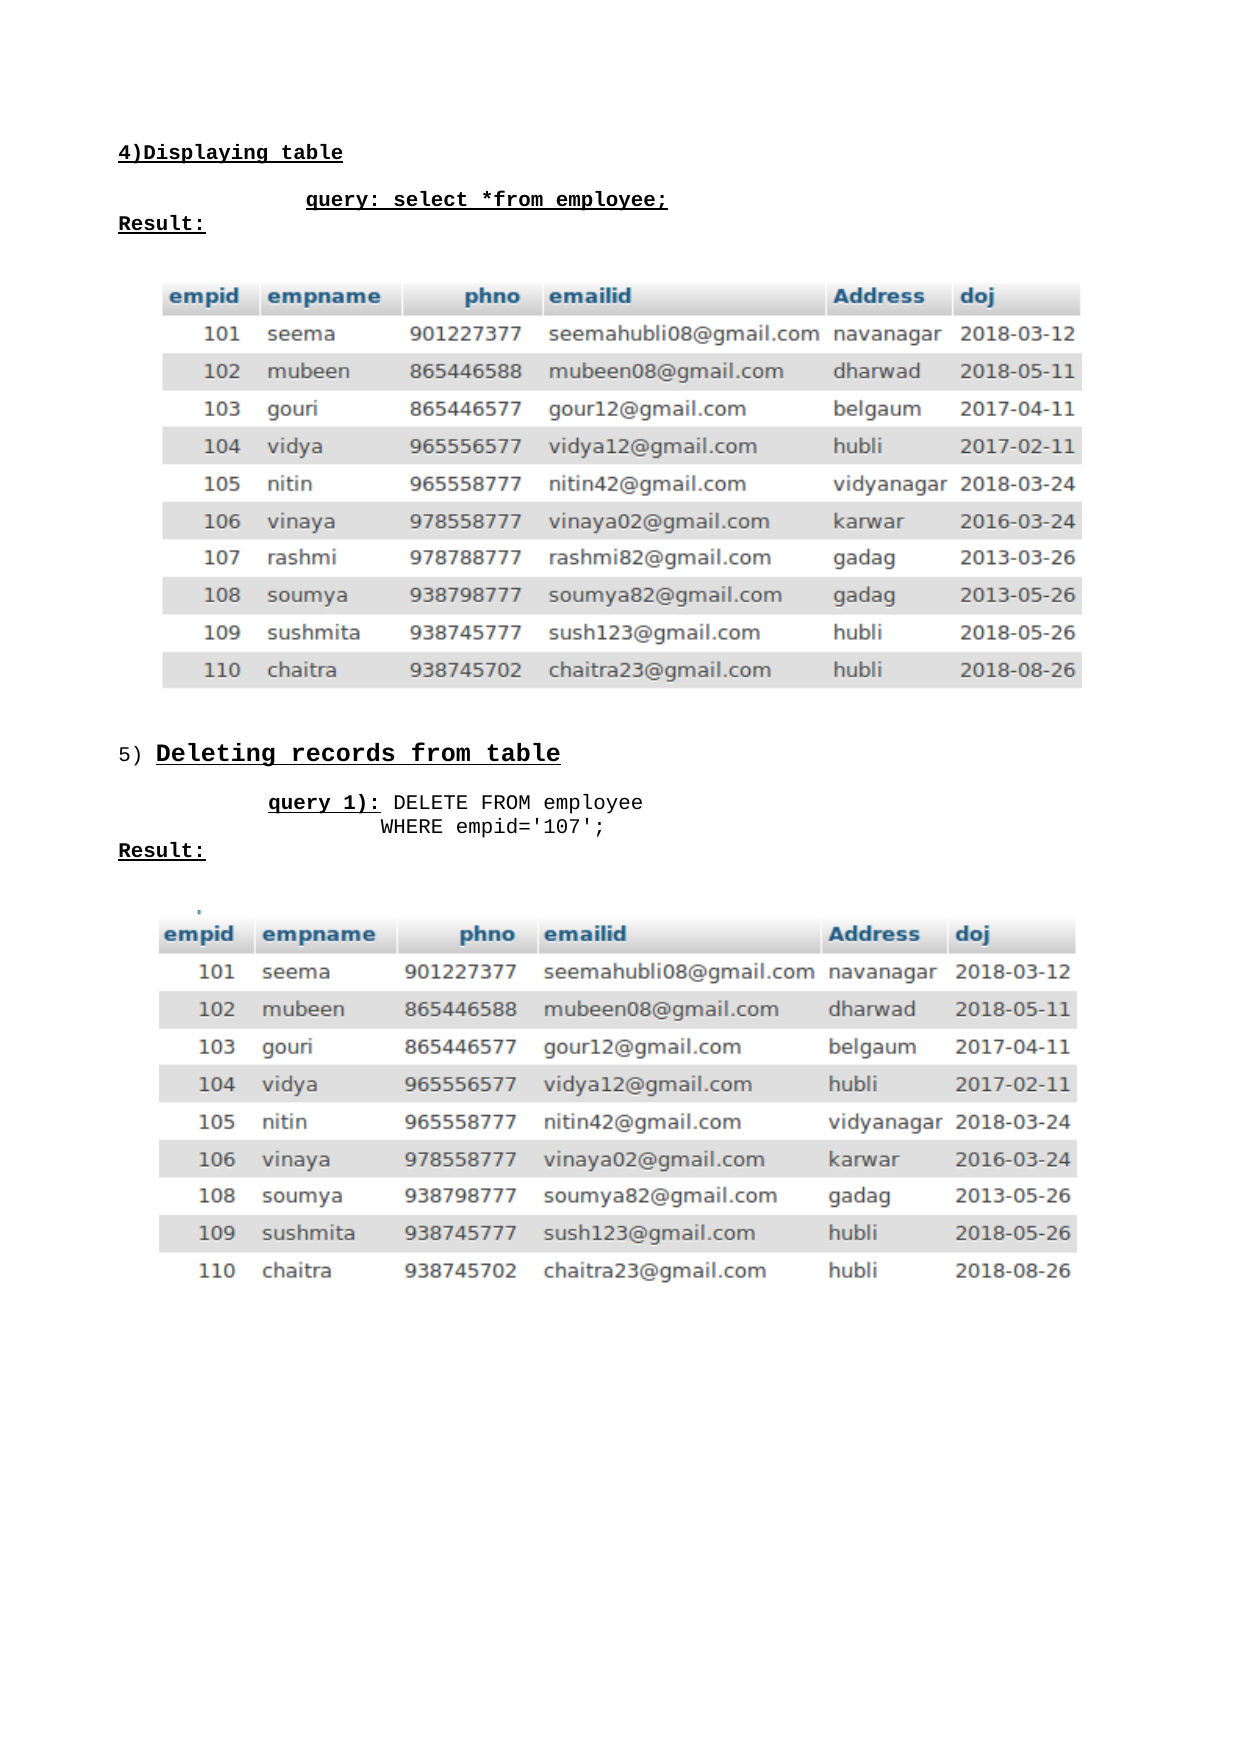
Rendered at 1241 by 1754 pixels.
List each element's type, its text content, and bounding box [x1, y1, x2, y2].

text Result: [118, 839, 1122, 863]
text query 1): DELETE FROM employee [118, 792, 1122, 816]
text WHERE empid='107'; [118, 816, 1122, 839]
text 5) Deleting records from table [118, 740, 1122, 769]
picture [159, 910, 1082, 1292]
picture [158, 283, 1082, 693]
text query: select *from employee; [118, 189, 1122, 213]
text Result: [118, 213, 1122, 236]
text 4)Displaying table [118, 142, 1122, 165]
